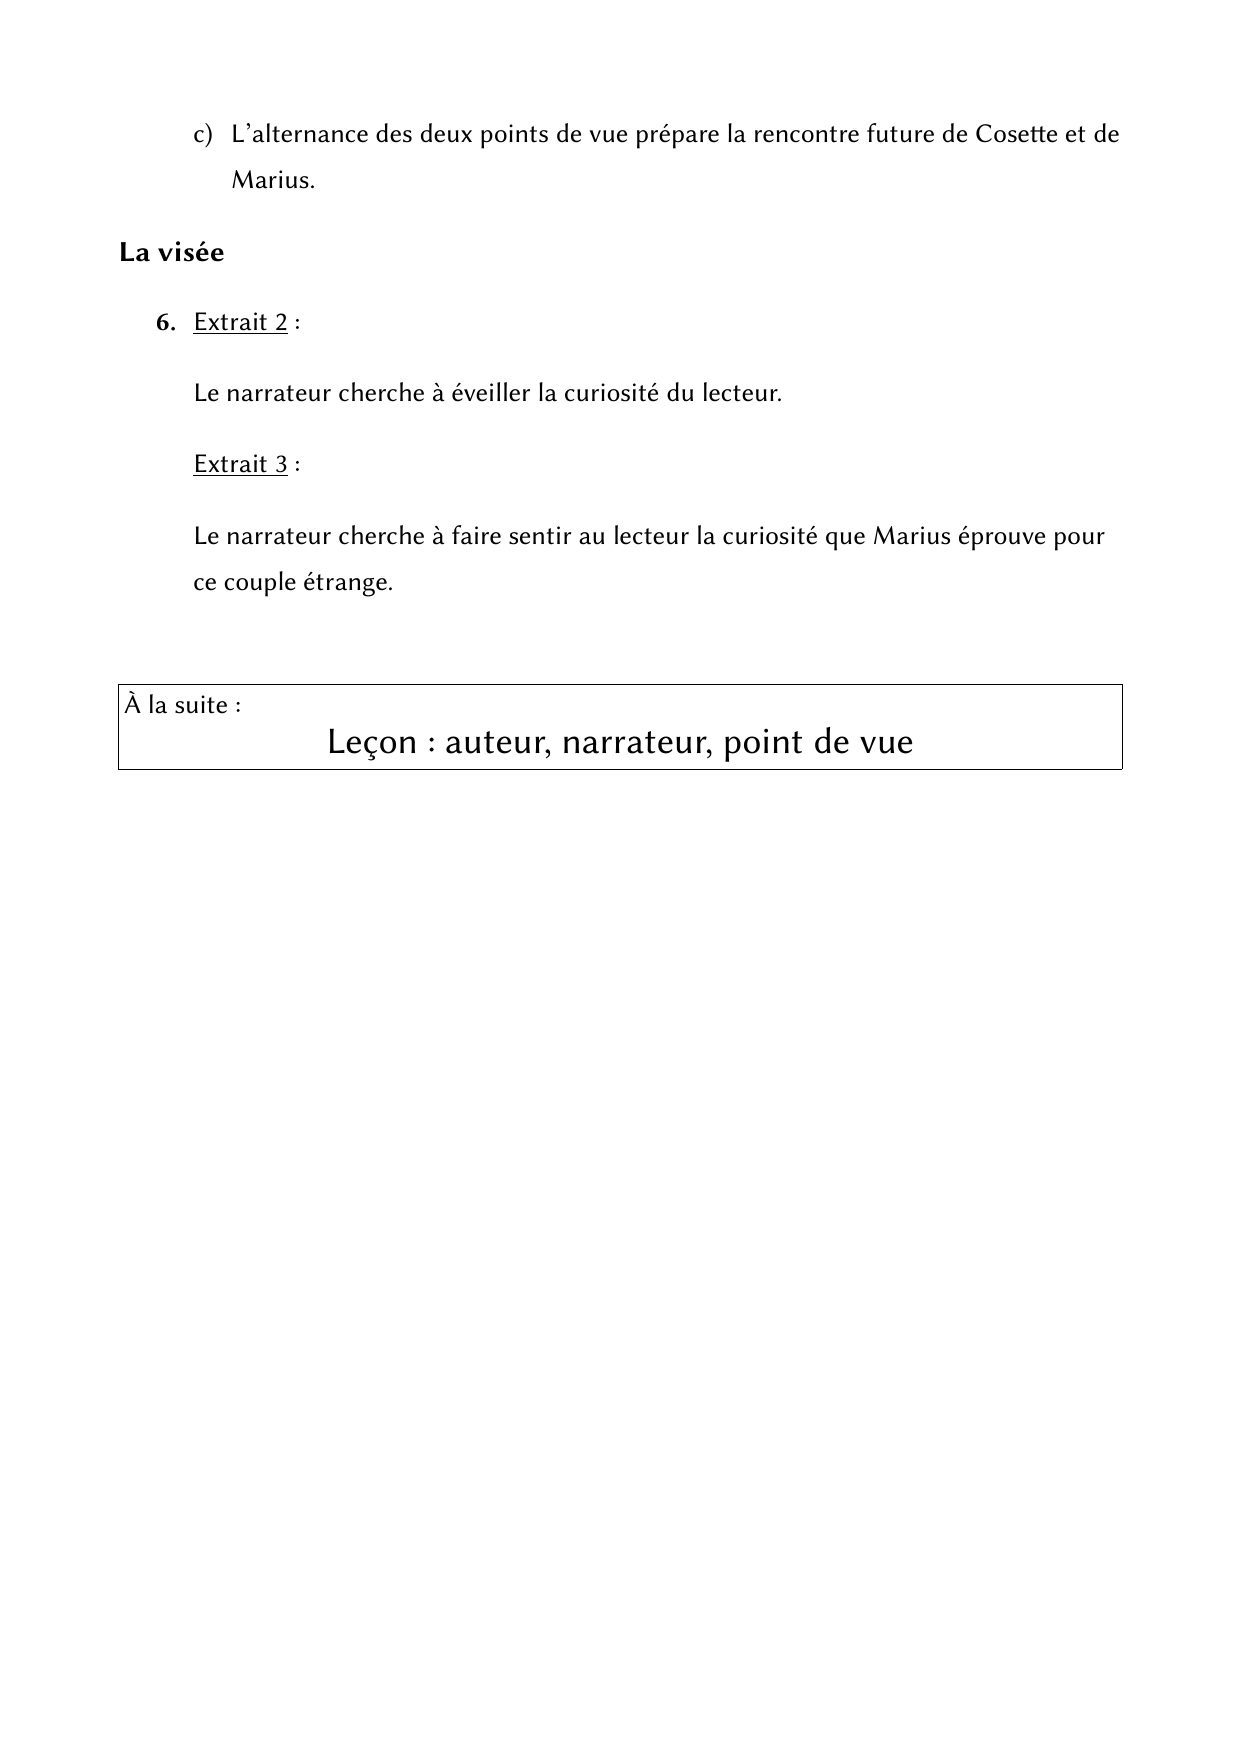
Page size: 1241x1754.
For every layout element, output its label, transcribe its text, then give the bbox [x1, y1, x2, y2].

list Extrait 2 : [156, 306, 1122, 337]
list Le narrateur cherche à faire sentir au lecteur la curiosité que Marius éprouve pour ce couple étrange. [156, 520, 1122, 597]
list Extrait 3 : [156, 449, 1122, 479]
list L’alternance des deux points de vue prépare la rencontre future de Cosette et de Marius. [193, 118, 1122, 195]
table_header À la suite : Leçon : auteur, narrateur, point de vue [119, 685, 1122, 769]
subtitle La visée [118, 236, 1122, 269]
list Le narrateur cherche à éveiller la curiosité du lecteur. [156, 377, 1122, 408]
